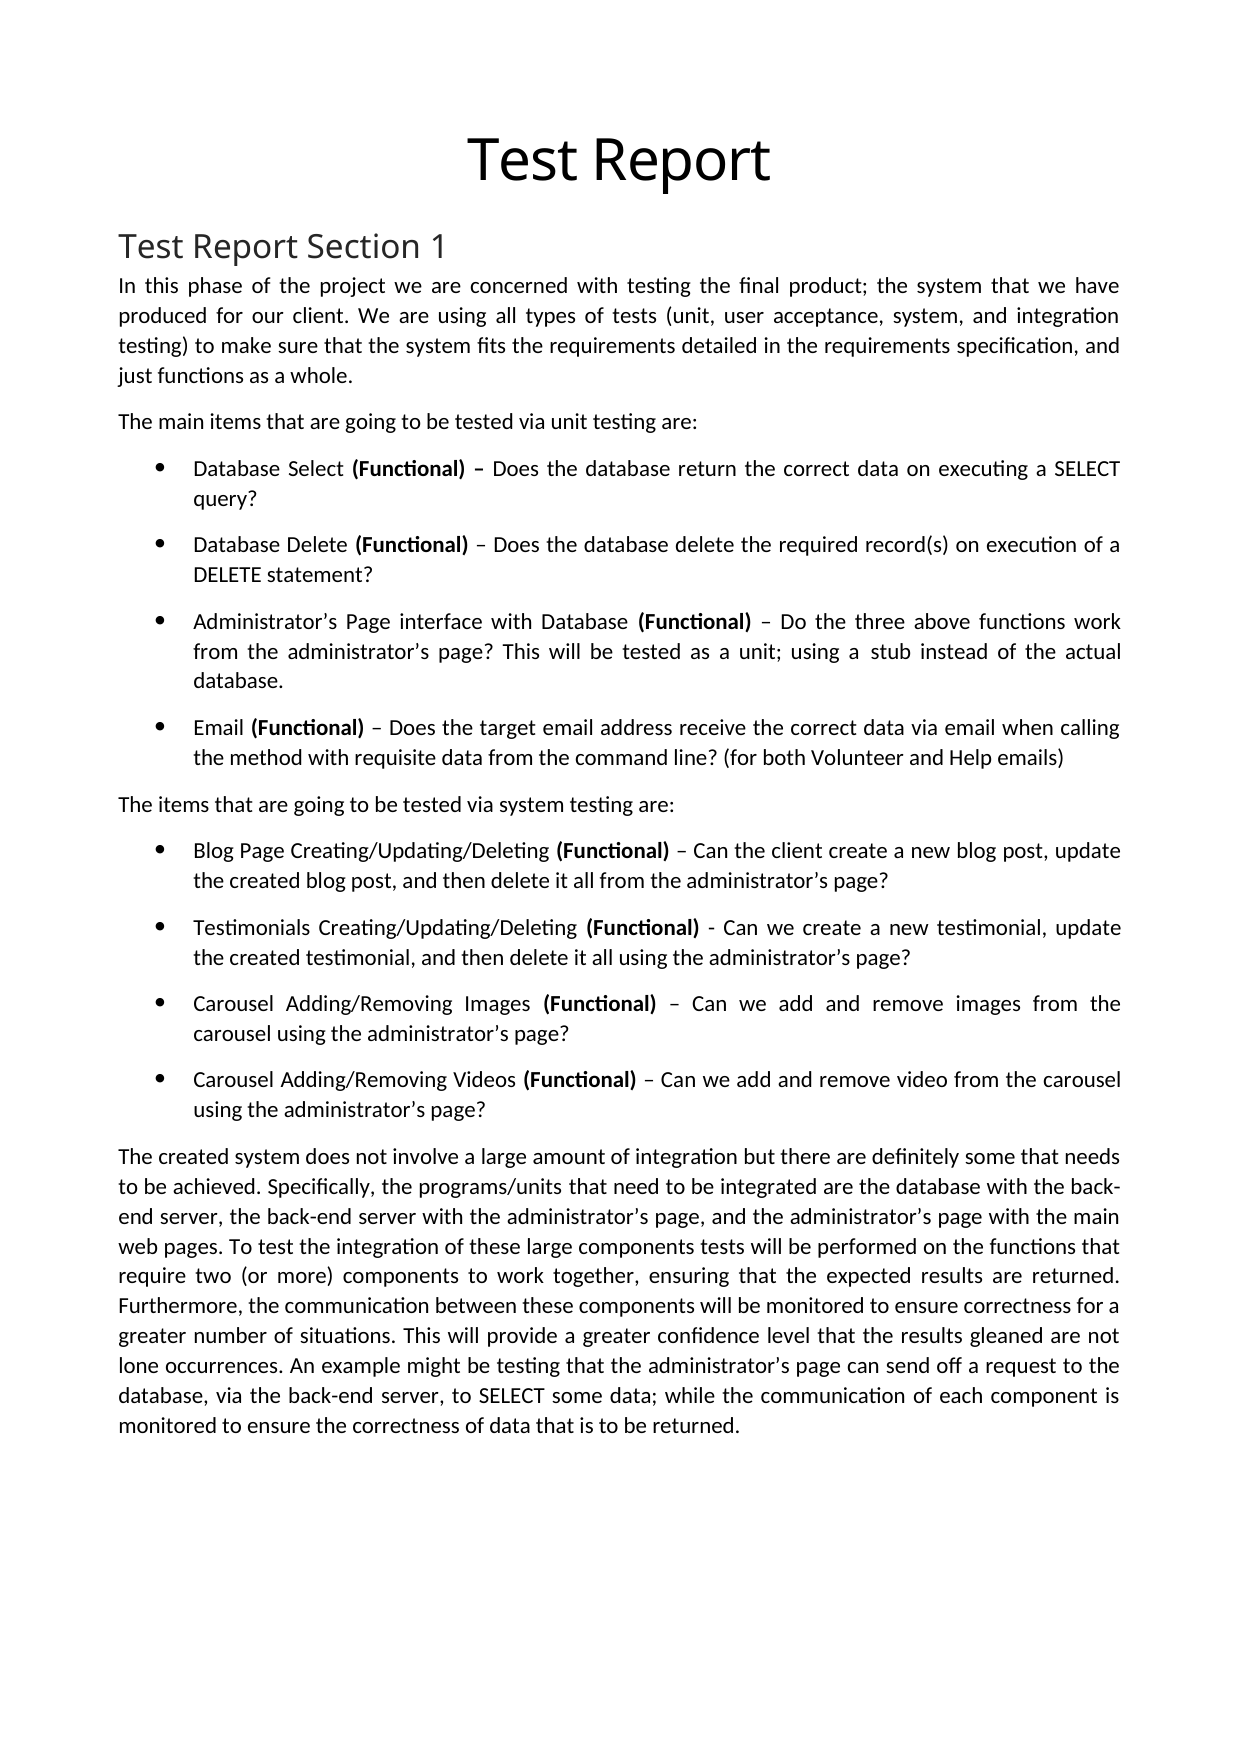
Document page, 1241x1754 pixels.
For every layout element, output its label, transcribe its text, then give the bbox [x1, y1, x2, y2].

list Database Select (Functional) – Does the database return the correct data on executing a SELECT query? [156, 454, 1122, 512]
list Administrator’s Page interface with Database (Functional) – Do the three above functions work from the administrator’s page? This will be tested as a unit; using a stub instead of the actual database. [156, 607, 1122, 695]
list Carousel Adding/Removing Videos (Functional) – Can we add and remove video from the carousel using the administrator’s page? [156, 1066, 1122, 1123]
list Database Delete (Functional) – Does the database delete the required record(s) on execution of a DELETE statement? [156, 530, 1122, 588]
list Blog Page Creating/Updating/Deleting (Functional) – Can the client create a new blog post, update the created blog post, and then delete it all from the administrator’s page? [156, 836, 1122, 894]
list Testimonials Creating/Updating/Deleting (Functional) - Can we create a new testimonial, update the created testimonial, and then delete it all using the administrator’s page? [156, 913, 1122, 971]
subtitle Test Report Section 1 [118, 223, 1122, 268]
text In this phase of the project we are concerned with testing the final product; the system that we have produced for our client. We are using all types of tests (unit, user acceptance, system, and integration testing) to make sure that the system fits the requirements detailed in the requirements specification, and just functions as a whole. [118, 271, 1122, 389]
text The items that are going to be tested via system testing are: [118, 790, 1122, 818]
list Email (Functional) – Does the target email address receive the correct data via email when calling the method with requisite data from the command line? (for both Volunteer and Help emails) [156, 713, 1122, 771]
title Test Report [118, 118, 1122, 198]
text The main items that are going to be tested via unit testing are: [118, 407, 1122, 435]
text The created system does not involve a large amount of integration but there are definitely some that needs to be achieved. Specifically, the programs/units that need to be integrated are the database with the back-end server, the back-end server with the administrator’s page, and the administrator’s page with the main web pages. To test the integration of these large components tests will be performed on the functions that require two (or more) components to work together, ensuring that the expected results are returned. Furthermore, the communication between these components will be monitored to ensure correctness for a greater number of situations. This will provide a greater confidence level that the results gleaned are not lone occurrences. An example might be testing that the administrator’s page can send off a request to the database, via the back-end server, to SELECT some data; while the communication of each component is monitored to ensure the correctness of data that is to be returned. [118, 1142, 1122, 1439]
list Carousel Adding/Removing Images (Functional) – Can we add and remove images from the carousel using the administrator’s page? [156, 989, 1122, 1047]
